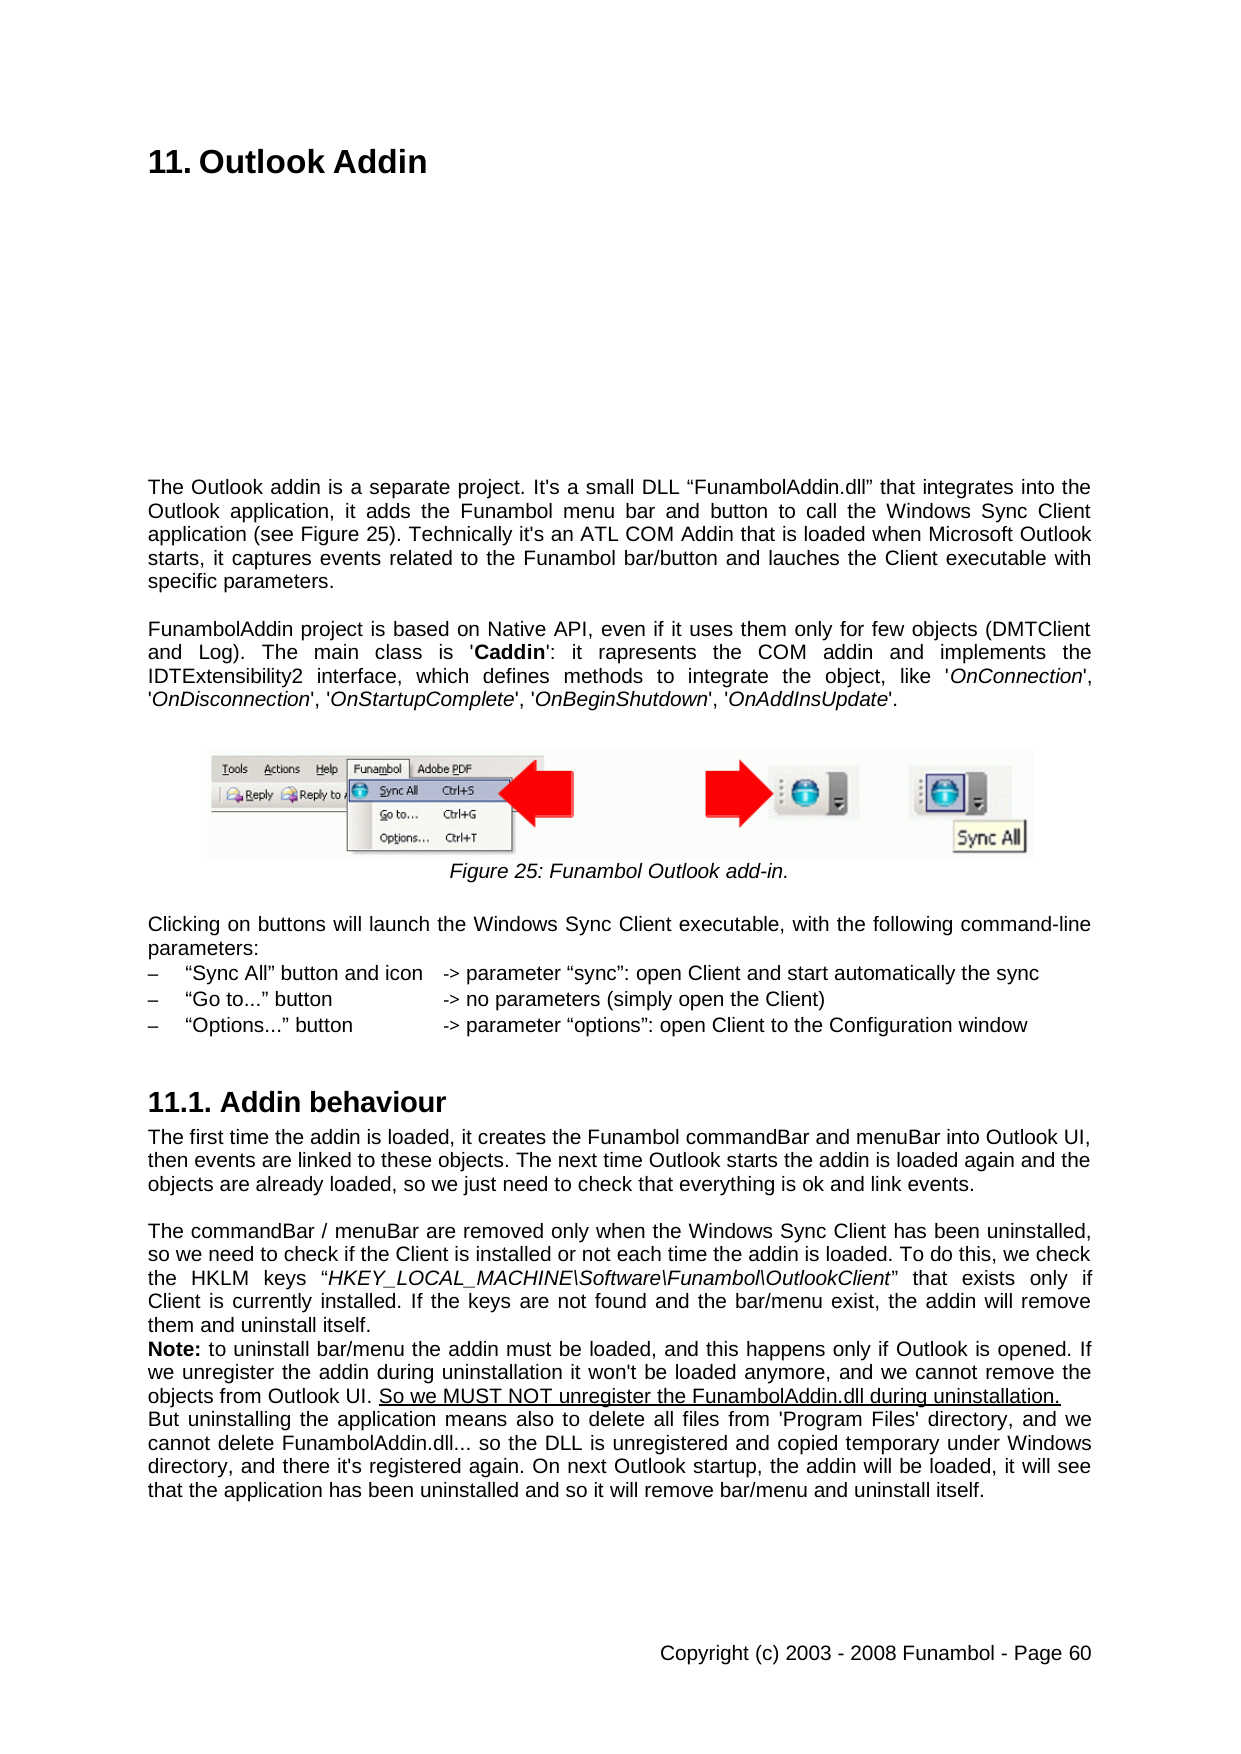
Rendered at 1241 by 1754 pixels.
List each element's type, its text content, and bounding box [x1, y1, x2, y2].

list “Options...” button -> parameter “options”: open Client to the Configuration window [148, 1012, 1093, 1038]
text Note: to uninstall bar/menu the addin must be loaded, and this happens only if Outlook is opened. If we unregister the addin during uninstallation it won't be loaded anymore, and we cannot remove the objects from Outlook UI. So we MUST NOT unregister the FunambolAddin.dll during uninstallation. [148, 1337, 1093, 1408]
list “Sync All” button and icon -> parameter “sync”: open Client and start automatically the sync [148, 960, 1093, 986]
text Clicking on buttons will launch the Windows Sync Client executable, with the following command-line parameters: [148, 711, 1093, 960]
text Figure 25: Funambol Outlook add-in. [207, 860, 1033, 883]
text The Outlook addin is a separate project. It's a small DLL “FunambolAddin.dll” that integrates into the Outlook application, it adds the Funambol menu bar and button to call the Windows Sync Client application (see Figure 25). Technically it's an ATL COM Addin that is loaded when Microsoft Outlook starts, it captures events related to the Funambol bar/button and lauches the Client executable with specific parameters. [148, 476, 1093, 593]
list “Go to...” button -> no parameters (simply open the Client) [148, 986, 1093, 1012]
text FunambolAddin project is based on Native API, even if it uses them only for few objects (DMTClient and Log). The main class is 'Caddin': it rapresents the COM addin and implements the IDTExtensibility2 interface, which defines methods to integrate the object, like 'OnConnection', 'OnDisconnection', 'OnStartupComplete', 'OnBeginShutdown', 'OnAddInsUpdate'. [148, 617, 1093, 711]
text The commandBar / menuBar are removed only when the Windows Sync Client has been uninstalled, so we need to check if the Client is installed or not each time the addin is loaded. To do this, we check the HKLM keys “HKEY_LOCAL_MACHINE\Software\Funambol\OutlookClient” that exists only if Client is currently installed. If the keys are not found and the bar/menu exist, the addin will remove them and uninstall itself. [148, 1219, 1093, 1337]
picture [206, 747, 1034, 860]
subtitle Outlook Addin [148, 143, 1093, 180]
subtitle Addin behaviour [148, 1086, 1093, 1119]
text The first time the addin is loaded, it creates the Funambol commandBar and menuBar into Outlook UI, then events are linked to these objects. The next time Outlook starts the addin is loaded again and the objects are already loaded, so we just need to check that everything is ok and link events. [148, 1125, 1093, 1196]
text But uninstalling the application means also to delete all files from 'Program Files' directory, and we cannot delete FunambolAddin.dll... so the DLL is unregistered and copied temporary under Windows directory, and there it's registered again. On next Outlook startup, the addin will be loaded, it will see that the application has been uninstalled and so it will remove bar/menu and uninstall itself. [148, 1408, 1093, 1502]
